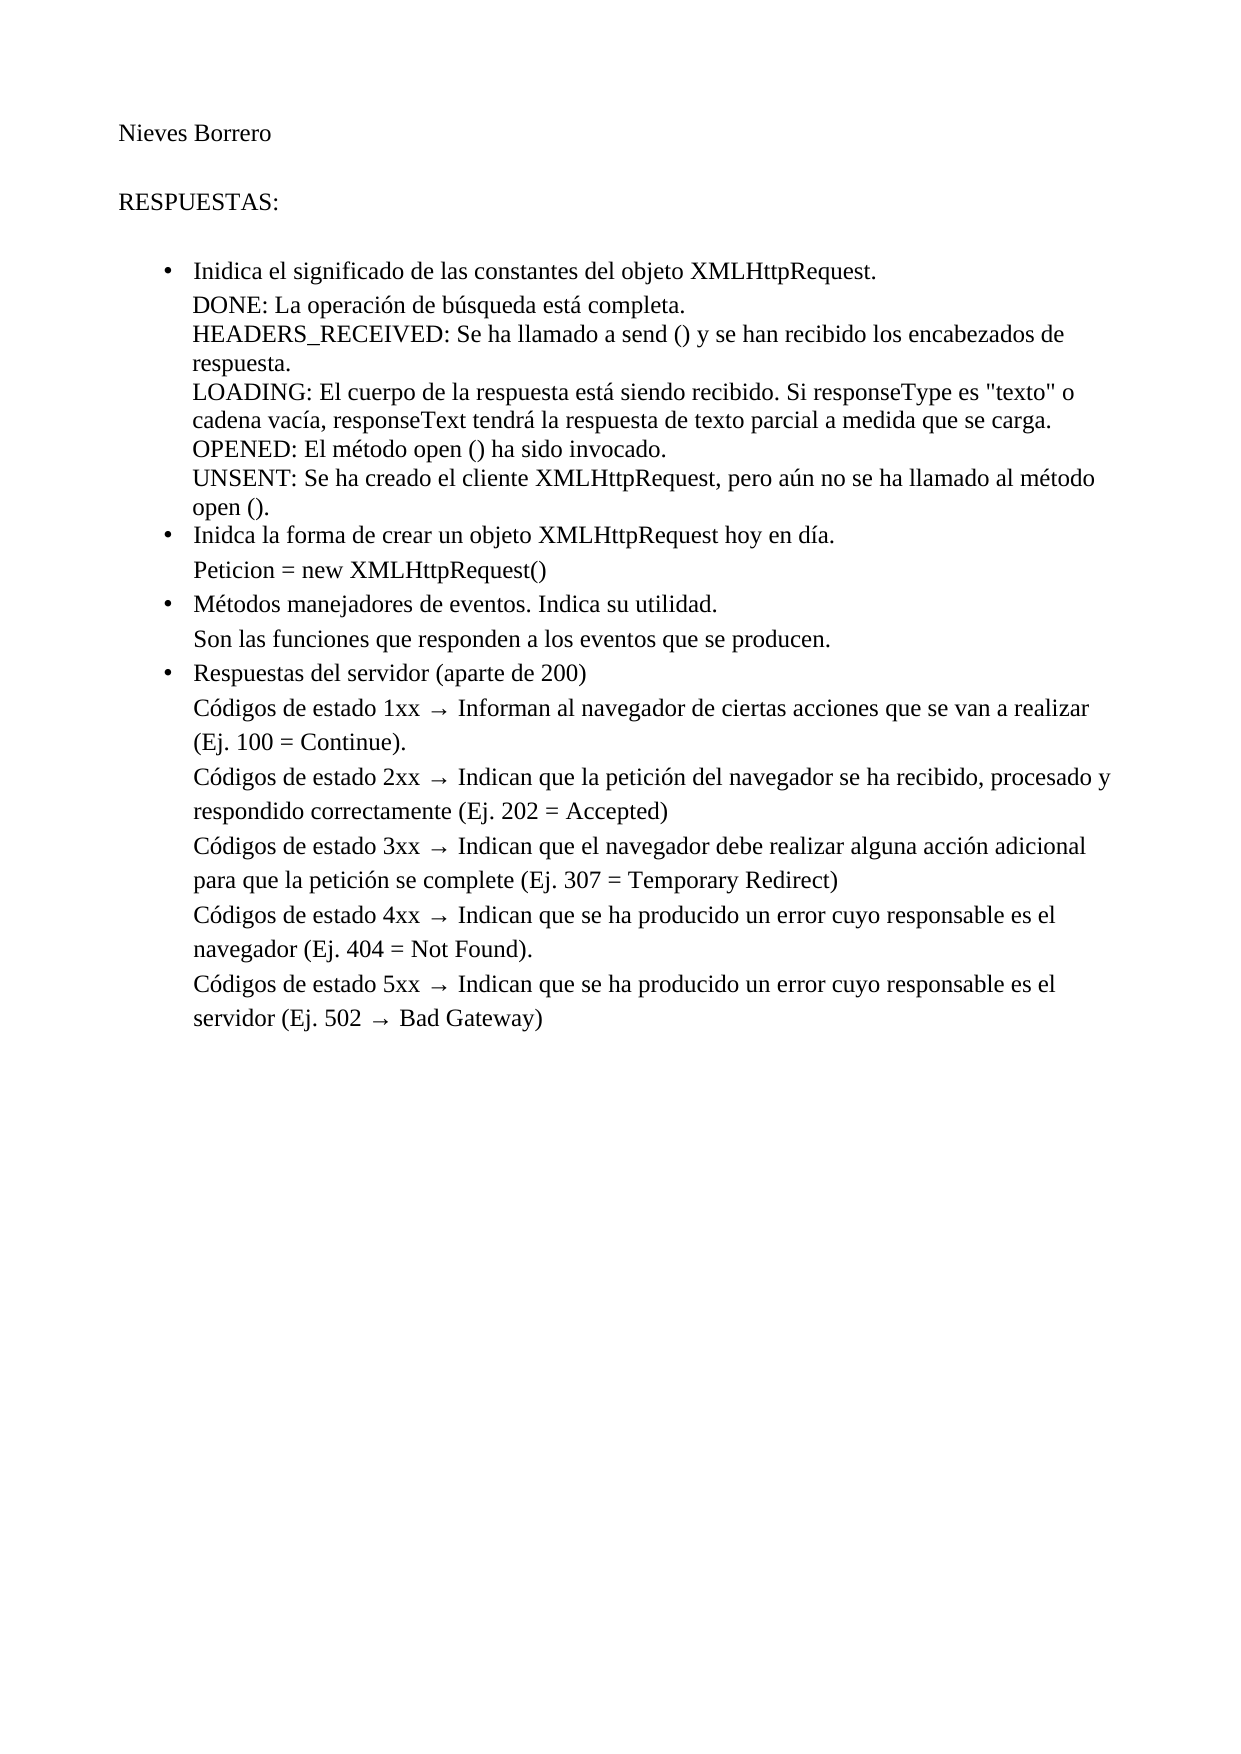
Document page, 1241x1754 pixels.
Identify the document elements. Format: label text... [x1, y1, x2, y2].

list Códigos de estado 2xx → Indican que la petición del navegador se ha recibido, procesado y respondido correctamente (Ej. 202 = Accepted) [164, 762, 1122, 825]
list Son las funciones que responden a los eventos que se producen. [164, 624, 1122, 653]
list Códigos de estado 1xx → Informan al navegador de ciertas acciones que se van a realizar (Ej. 100 = Continue). [164, 693, 1122, 756]
list Métodos manejadores de eventos. Indica su utilidad. [164, 589, 1122, 618]
text HEADERS_RECEIVED: Se ha llamado a send () y se han recibido los encabezados de respuesta. [118, 319, 1122, 377]
list Peticion = new XMLHttpRequest() [164, 555, 1122, 584]
text RESPUESTAS: [118, 187, 1122, 216]
text OPENED: El método open () ha sido invocado. [118, 434, 1122, 463]
text DONE: La operación de búsqueda está completa. [118, 291, 1122, 319]
list Códigos de estado 4xx → Indican que se ha producido un error cuyo responsable es el navegador (Ej. 404 = Not Found). [164, 900, 1122, 963]
text Nieves Borrero [118, 118, 1122, 147]
text LOADING: El cuerpo de la respuesta está siendo recibido. Si responseType es "texto" o cadena vacía, responseText tendrá la respuesta de texto parcial a medida que se carga. [118, 377, 1122, 434]
text UNSENT: Se ha creado el cliente XMLHttpRequest, pero aún no se ha llamado al método open (). [118, 463, 1122, 521]
list Inidca la forma de crear un objeto XMLHttpRequest hoy en día. [164, 521, 1122, 549]
list Códigos de estado 3xx → Indican que el navegador debe realizar alguna acción adicional para que la petición se complete (Ej. 307 = Temporary Redirect) [164, 831, 1122, 894]
list Respuestas del servidor (aparte de 200) [164, 658, 1122, 687]
list Códigos de estado 5xx → Indican que se ha producido un error cuyo responsable es el servidor (Ej. 502 → Bad Gateway) [164, 969, 1122, 1032]
list Inidica el significado de las constantes del objeto XMLHttpRequest. [164, 256, 1122, 285]
